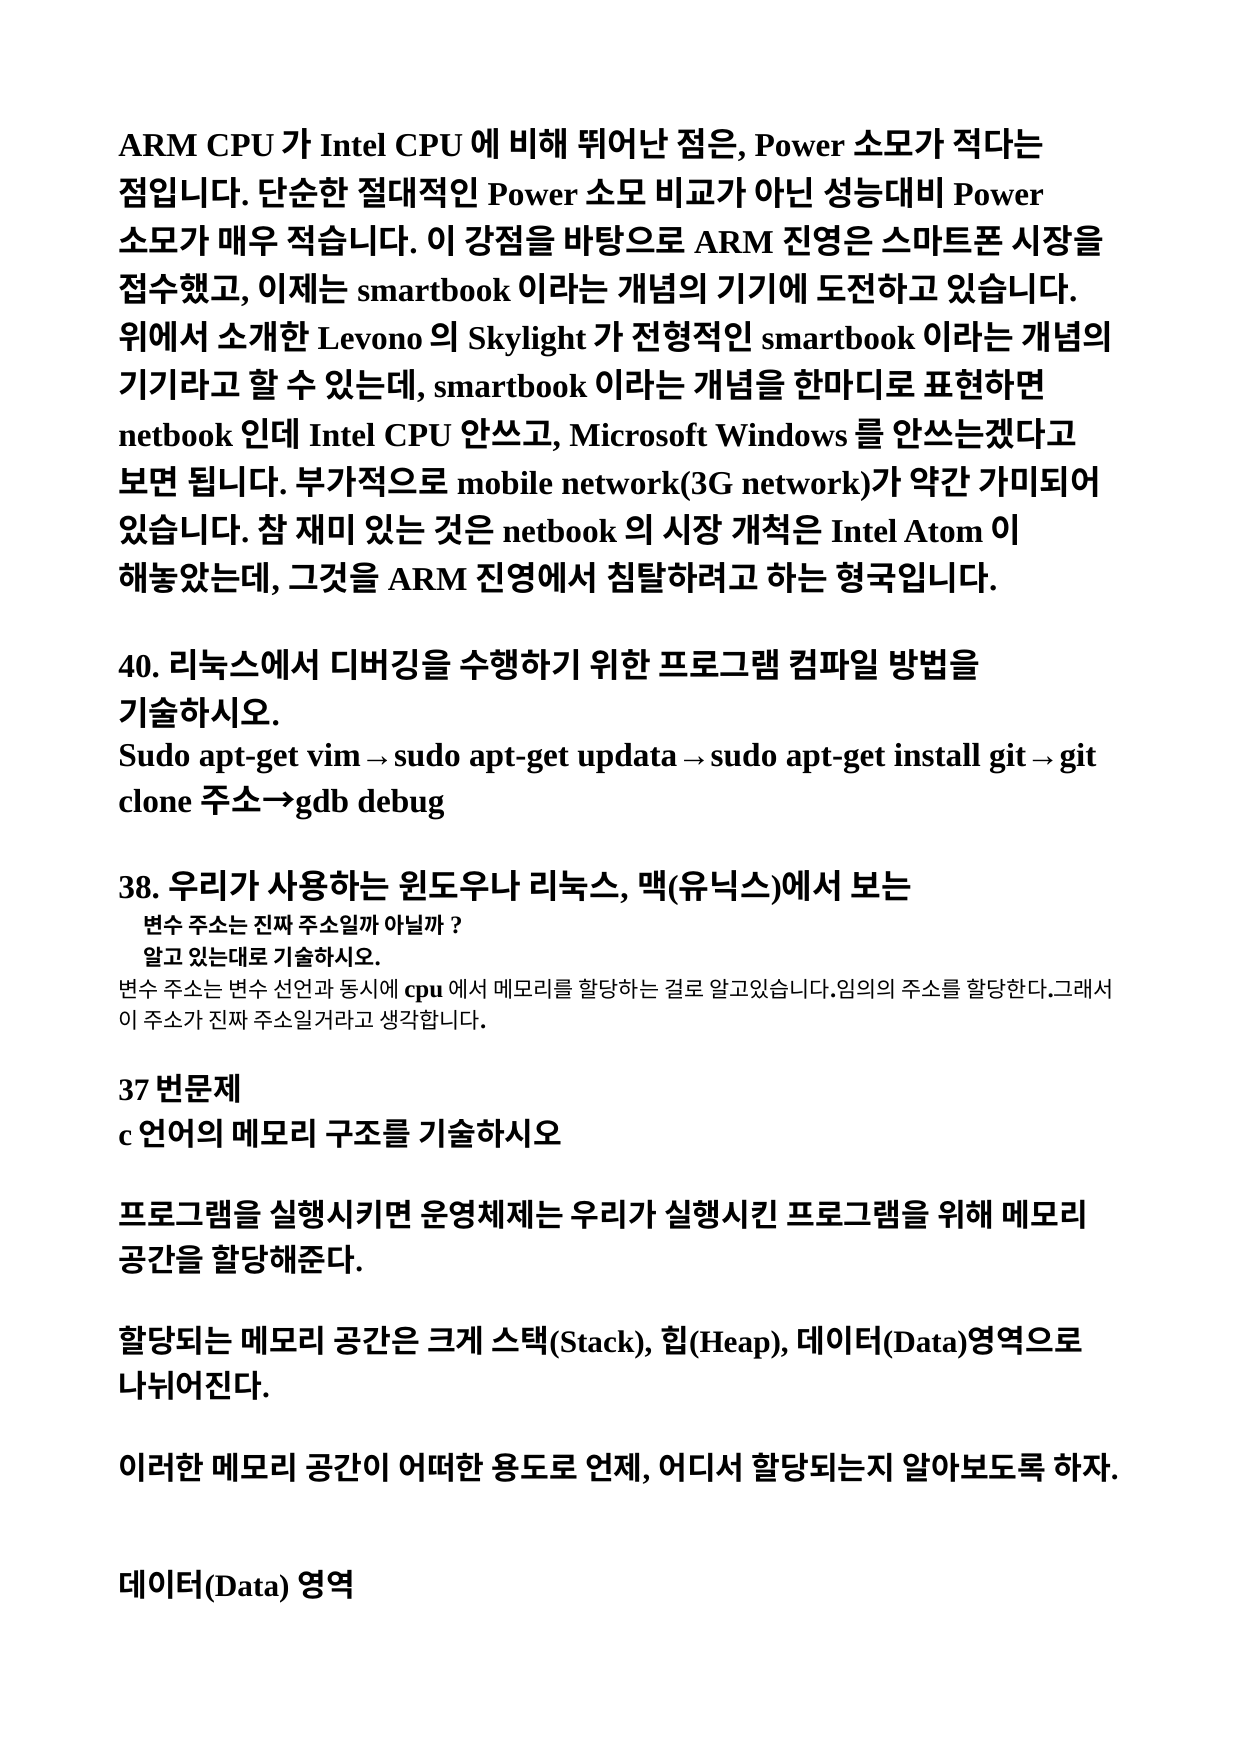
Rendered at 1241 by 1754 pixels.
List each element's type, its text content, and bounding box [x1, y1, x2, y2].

text c언어의 메모리 구조를 기술하시오 [118, 1109, 1122, 1154]
text 40. 리눅스에서 디버깅을 수행하기 위한 프로그램 컴파일 방법을 기술하시오. [118, 639, 1122, 735]
text 할당되는 메모리 공간은 크게 스택(Stack), 힙(Heap), 데이터(Data)영역으로 나뉘어진다. [118, 1316, 1122, 1407]
text 프로그램을 실행시키면 운영체제는 우리가 실행시킨 프로그램을 위해 메모리 공간을 할당해준다. [118, 1190, 1122, 1281]
text 38. 우리가 사용하는 윈도우나 리눅스, 맥(유닉스)에서 보는 [118, 860, 1122, 908]
text 알고 있는대로 기술하시오. [118, 940, 1122, 972]
text ARM CPU가 Intel CPU에 비해 뛰어난 점은, Power 소모가 적다는 점입니다. 단순한 절대적인 Power 소모 비교가 아닌 성능대비 Power 소모가 매우 적습니다. 이 강점을 바탕으로 ARM 진영은 스마트폰 시장을 접수했고, 이제는 smartbook이라는 개념의 기기에 도전하고 있습니다. 위에서 소개한 Levono의 Skylight가 전형적인 smartbook이라는 개념의 기기라고 할 수 있는데, smartbook이라는 개념을 한마디로 표현하면 netbook인데 Intel CPU 안쓰고, Microsoft Windows를 안쓰는겠다고 보면 됩니다. 부가적으로 mobile network(3G network)가 약간 가미되어 있습니다. 참 재미 있는 것은 netbook의 시장 개척은 Intel Atom이 해놓았는데, 그것을 ARM 진영에서 침탈하려고 하는 형국입니다. [118, 118, 1122, 600]
text Sudo apt-get vim→sudo apt-get updata→sudo apt-get install git→git [118, 735, 1122, 773]
text 이러한 메모리 공간이 어떠한 용도로 언제, 어디서 할당되는지 알아보도록 하자. [118, 1443, 1122, 1488]
text clone 주소→gdb debug [118, 773, 1122, 822]
text 변수 주소는 진짜 주소일까 아닐까 ? [118, 908, 1122, 940]
text 데이터(Data) 영역 [118, 1560, 1122, 1605]
text 37번문제 [118, 1064, 1122, 1109]
text 변수 주소는 변수 선언과 동시에 cpu에서 메모리를 할당하는 걸로 알고있습니다.임의의 주소를 할당한다.그래서 이 주소가 진짜 주소일거라고 생각합니다. [118, 972, 1122, 1035]
